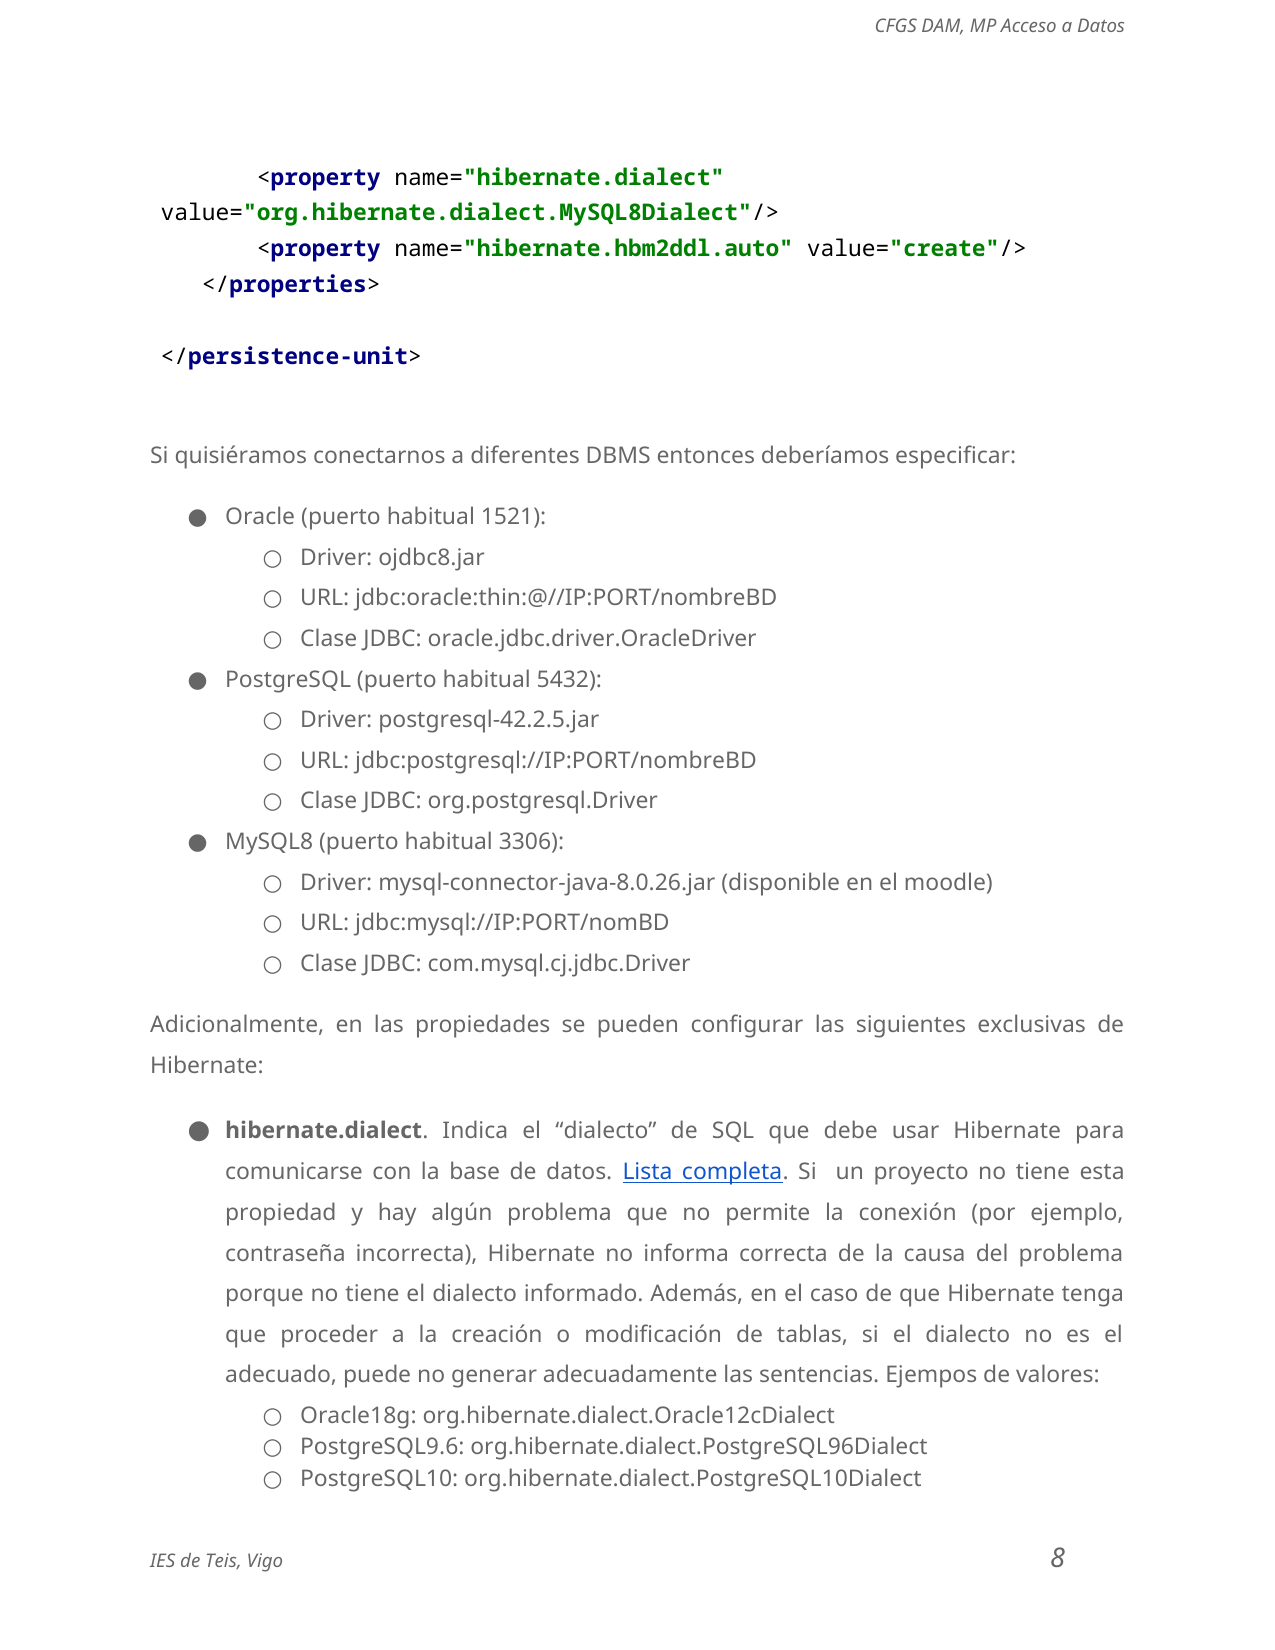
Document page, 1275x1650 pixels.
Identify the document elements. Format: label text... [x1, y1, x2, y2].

list URL: jdbc:oracle:thin:@//IP:PORT/nombreBD [262, 581, 1125, 612]
list URL: jdbc:mysql://IP:PORT/nomBD [262, 906, 1125, 937]
text Adicionalmente, en las propiedades se pueden configurar las siguientes exclusivas de Hibernate: [150, 1008, 1125, 1080]
list URL: jdbc:postgresql://IP:PORT/nombreBD [262, 744, 1125, 775]
list PostgreSQL (puerto habitual 5432): [187, 662, 1125, 694]
list Driver: mysql-connector-java-8.0.26.jar (disponible en el moodle) [262, 866, 1125, 897]
text Si quisiéramos conectarnos a diferentes DBMS entonces deberíamos especificar: [150, 438, 1125, 470]
list Driver: postgresql-42.2.5.jar [262, 703, 1125, 734]
list PostgreSQL10: org.hibernate.dialect.PostgreSQL10Dialect [262, 1462, 1125, 1493]
list Oracle (puerto habitual 1521): [187, 500, 1125, 531]
list Clase JDBC: com.mysql.cj.jdbc.Driver [262, 947, 1125, 978]
list Driver: ojdbc8.jar [262, 541, 1125, 572]
table_header <property name="hibernate.dialect" value="org.hibernate.dialect.MySQL8Dialect"/> <property name="hibernate.hbm2ddl.auto" value="create"/> </properties> </persistence-unit> [150, 150, 1125, 418]
list Clase JDBC: oracle.jdbc.driver.OracleDriver [262, 622, 1125, 653]
list MySQL8 (puerto habitual 3306): [187, 825, 1125, 856]
list Oracle18g: org.hibernate.dialect.Oracle12cDialect [262, 1399, 1125, 1430]
list hibernate.dialect. Indica el “dialecto” de SQL que debe usar Hibernate para comunicarse con la base de datos. Lista completa. Si un proyecto no tiene esta propiedad y hay algún problema que no permite la conexión (por ejemplo, contraseña incorrecta), Hibernate no informa correcta de la causa del problema porque no tiene el dialecto informado. Además, en el caso de que Hibernate tenga que proceder a la creación o modificación de tablas, si el dialecto no es el adecuado, puede no generar adecuadamente las sentencias. Ejempos de valores: [187, 1110, 1125, 1390]
list PostgreSQL9.6: org.hibernate.dialect.PostgreSQL96Dialect [262, 1430, 1125, 1462]
list Clase JDBC: org.postgresql.Driver [262, 784, 1125, 816]
